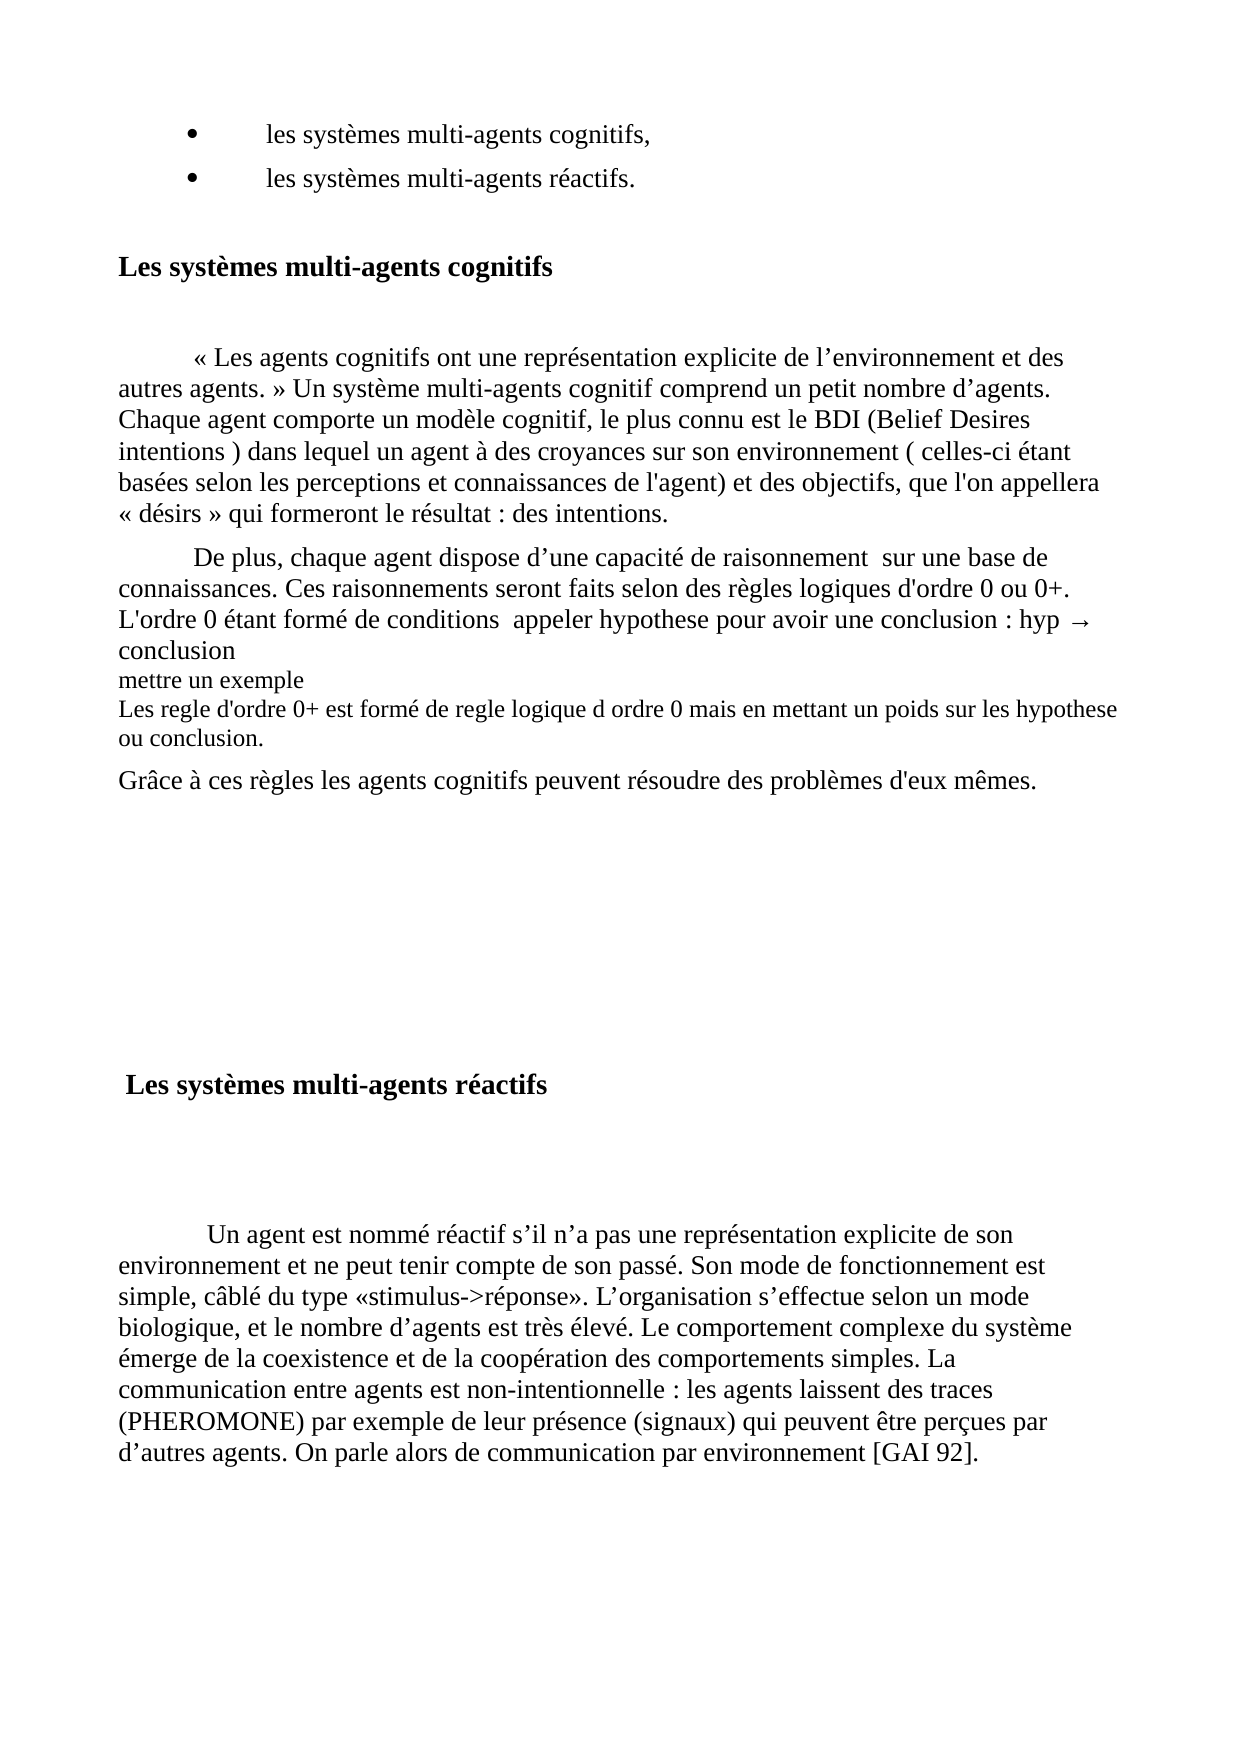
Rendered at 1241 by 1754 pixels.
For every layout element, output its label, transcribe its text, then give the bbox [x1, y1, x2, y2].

list les systèmes multi-agents cognitifs, [118, 118, 1122, 149]
text De plus, chaque agent dispose d’une capacité de raisonnement sur une base de connaissances. Ces raisonnements seront faits selon des règles logiques d'ordre 0 ou 0+. L'ordre 0 étant formé de conditions appeler hypothese pour avoir une conclusion : hyp → conclusion [118, 541, 1122, 665]
text « Les agents cognitifs ont une représentation explicite de l’environnement et des autres agents. » Un système multi-agents cognitif comprend un petit nombre d’agents. Chaque agent comporte un modèle cognitif, le plus connu est le BDI (Belief Desires intentions ) dans lequel un agent à des croyances sur son environnement ( celles-ci étant basées selon les perceptions et connaissances de l'agent) et des objectifs, que l'on appellera « désirs » qui formeront le résultat : des intentions. [118, 341, 1122, 528]
text Les regle d'ordre 0+ est formé de regle logique d ordre 0 mais en mettant un poids sur les hypothese ou conclusion. [118, 694, 1122, 752]
text Les systèmes multi-agents réactifs [118, 1067, 1122, 1101]
text mettre un exemple [118, 665, 1122, 694]
text Grâce à ces règles les agents cognitifs peuvent résoudre des problèmes d'eux mêmes. [118, 764, 1122, 795]
text Un agent est nommé réactif s’il n’a pas une représentation explicite de son environnement et ne peut tenir compte de son passé. Son mode de fonctionnement est simple, câblé du type «stimulus->réponse». L’organisation s’effectue selon un mode biologique, et le nombre d’agents est très élevé. Le comportement complexe du système émerge de la coexistence et de la coopération des comportements simples. La communication entre agents est non-intentionnelle : les agents laissent des traces (PHEROMONE) par exemple de leur présence (signaux) qui peuvent être perçues par d’autres agents. On parle alors de communication par environnement [GAI 92]. [118, 1218, 1122, 1467]
text Les systèmes multi-agents cognitifs [118, 249, 1122, 283]
list les systèmes multi-agents réactifs. [118, 162, 1122, 193]
